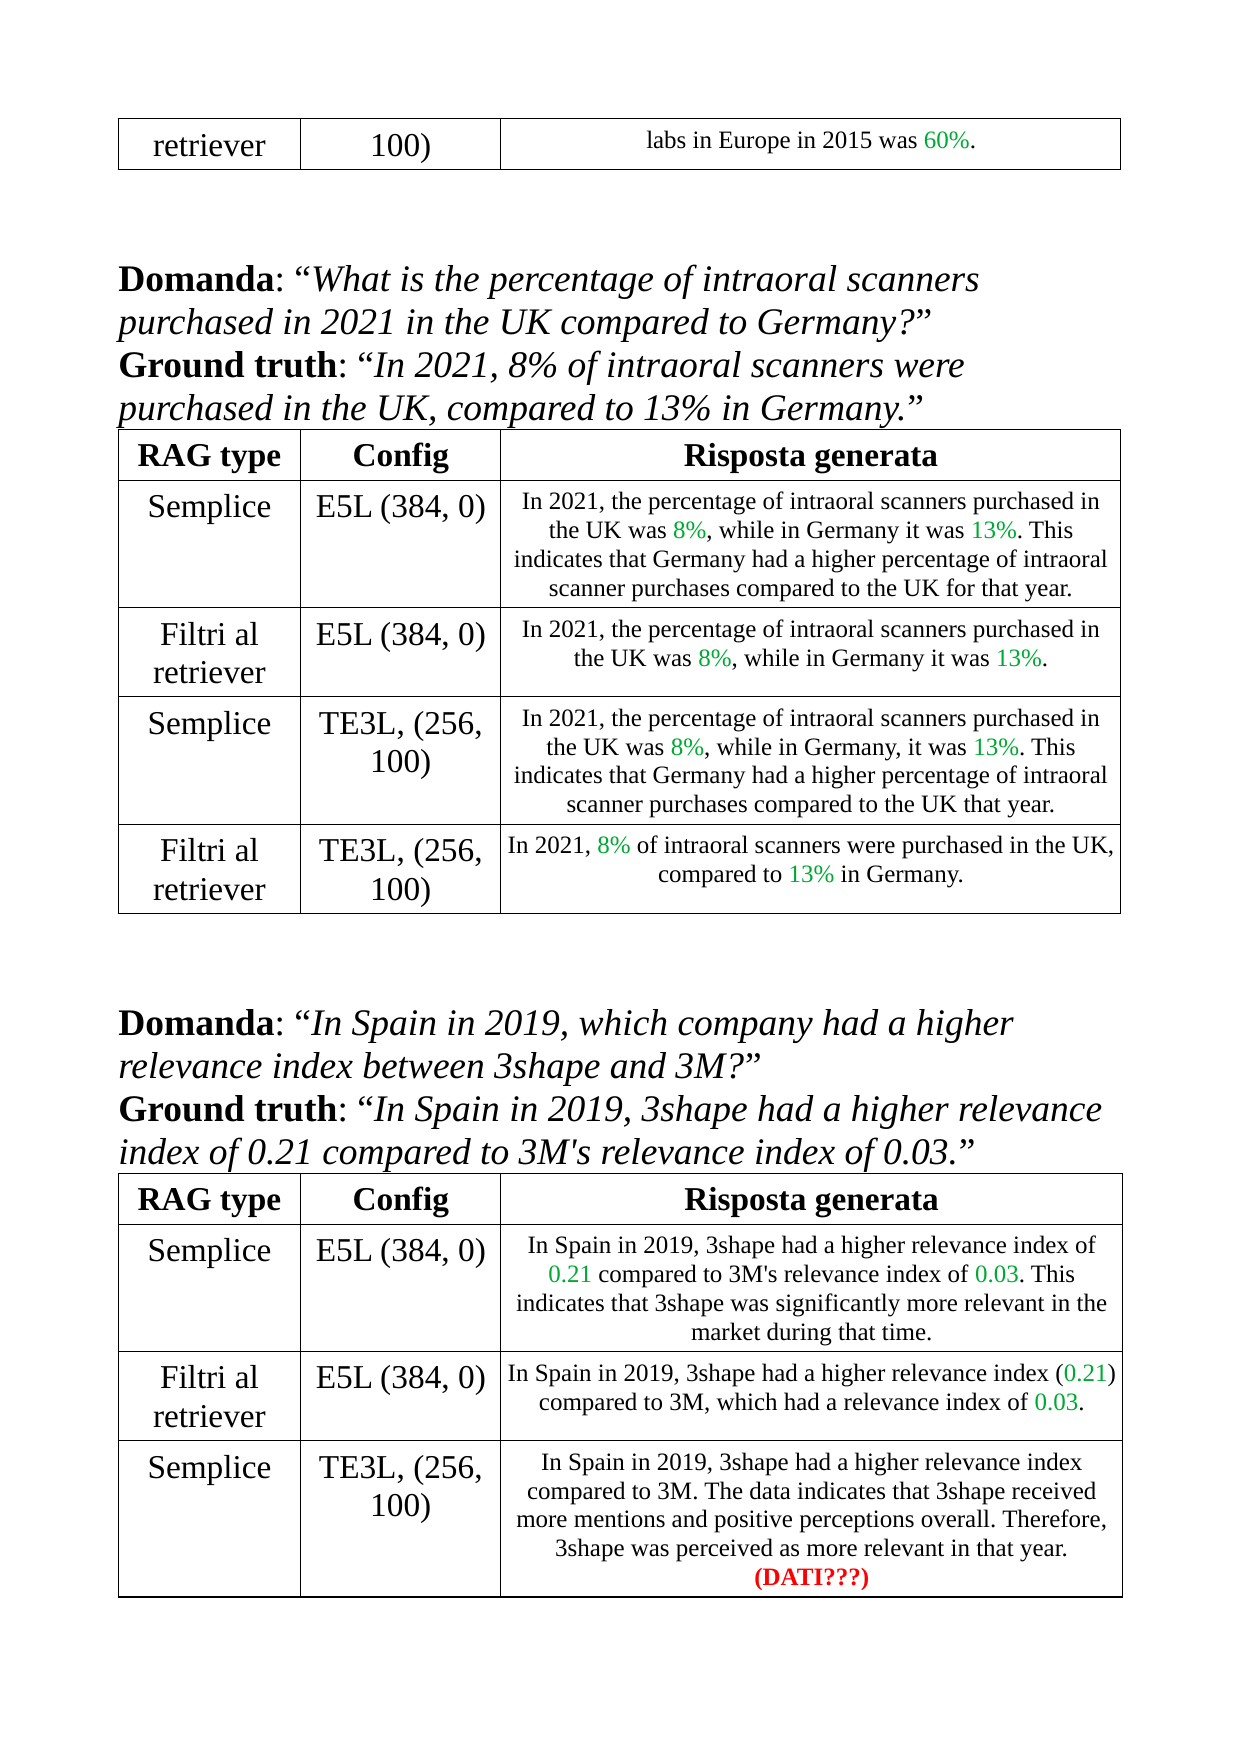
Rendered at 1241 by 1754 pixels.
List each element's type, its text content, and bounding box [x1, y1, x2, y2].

text Domanda: “In Spain in 2019, which company had a higher relevance index between 3shape and 3M?” [118, 1000, 1122, 1086]
table_cell TE3L, (256, 100) [301, 825, 500, 913]
table_header Risposta generata [501, 430, 1120, 479]
text Ground truth: “In Spain in 2019, 3shape had a higher relevance index of 0.21 compared to 3M's relevance index of 0.03.” [118, 1086, 1122, 1173]
table_cell E5L (384, 0) [301, 1352, 500, 1440]
table_cell Semplice [119, 481, 300, 607]
table_cell TE3L, (256, 100) [301, 1441, 500, 1596]
table_cell Filtri al retriever [119, 1352, 300, 1440]
table_cell E5L (384, 0) [301, 1225, 500, 1351]
table_cell In 2021, the percentage of intraoral scanners purchased in the UK was 8%, while in Germany it was 13%. This indicates that Germany had a higher percentage of intraoral scanner purchases compared to the UK for that year. [501, 481, 1120, 607]
table_cell Semplice [119, 697, 300, 824]
table_cell 100) [301, 119, 500, 169]
table_cell E5L (384, 0) [301, 608, 500, 696]
table_header RAG type [119, 1174, 300, 1223]
table_cell Semplice [119, 1441, 300, 1596]
table_cell Filtri al retriever [119, 608, 300, 696]
table_cell In Spain in 2019, 3shape had a higher relevance index (0.21) compared to 3M, which had a relevance index of 0.03. [501, 1352, 1122, 1440]
table_cell In Spain in 2019, 3shape had a higher relevance index of 0.21 compared to 3M's relevance index of 0.03. This indicates that 3shape was significantly more relevant in the market during that time. [501, 1225, 1122, 1351]
table_cell In 2021, the percentage of intraoral scanners purchased in the UK was 8%, while in Germany it was 13%. [501, 608, 1120, 696]
table_cell In 2021, 8% of intraoral scanners were purchased in the UK, compared to 13% in Germany. [501, 825, 1120, 913]
table_cell In Spain in 2019, 3shape had a higher relevance index compared to 3M. The data indicates that 3shape received more mentions and positive perceptions overall. Therefore, 3shape was perceived as more relevant in that year. (DATI???) [501, 1441, 1122, 1596]
table_header RAG type [119, 430, 300, 479]
table_header Risposta generata [501, 1174, 1122, 1223]
table_cell retriever [119, 119, 300, 169]
table_cell Semplice [119, 1225, 300, 1351]
table_cell labs in Europe in 2015 was 60%. [501, 119, 1120, 169]
table_cell TE3L, (256, 100) [301, 697, 500, 824]
text Ground truth: “In 2021, 8% of intraoral scanners were purchased in the UK, compared to 13% in Germany.” [118, 342, 1122, 429]
table_header Config [301, 430, 500, 479]
table_cell E5L (384, 0) [301, 481, 500, 607]
table_header Config [301, 1174, 500, 1223]
text Domanda: “What is the percentage of intraoral scanners purchased in 2021 in the UK compared to Germany?” [118, 256, 1122, 342]
table_cell Filtri al retriever [119, 825, 300, 913]
table_cell In 2021, the percentage of intraoral scanners purchased in the UK was 8%, while in Germany, it was 13%. This indicates that Germany had a higher percentage of intraoral scanner purchases compared to the UK that year. [501, 697, 1120, 824]
